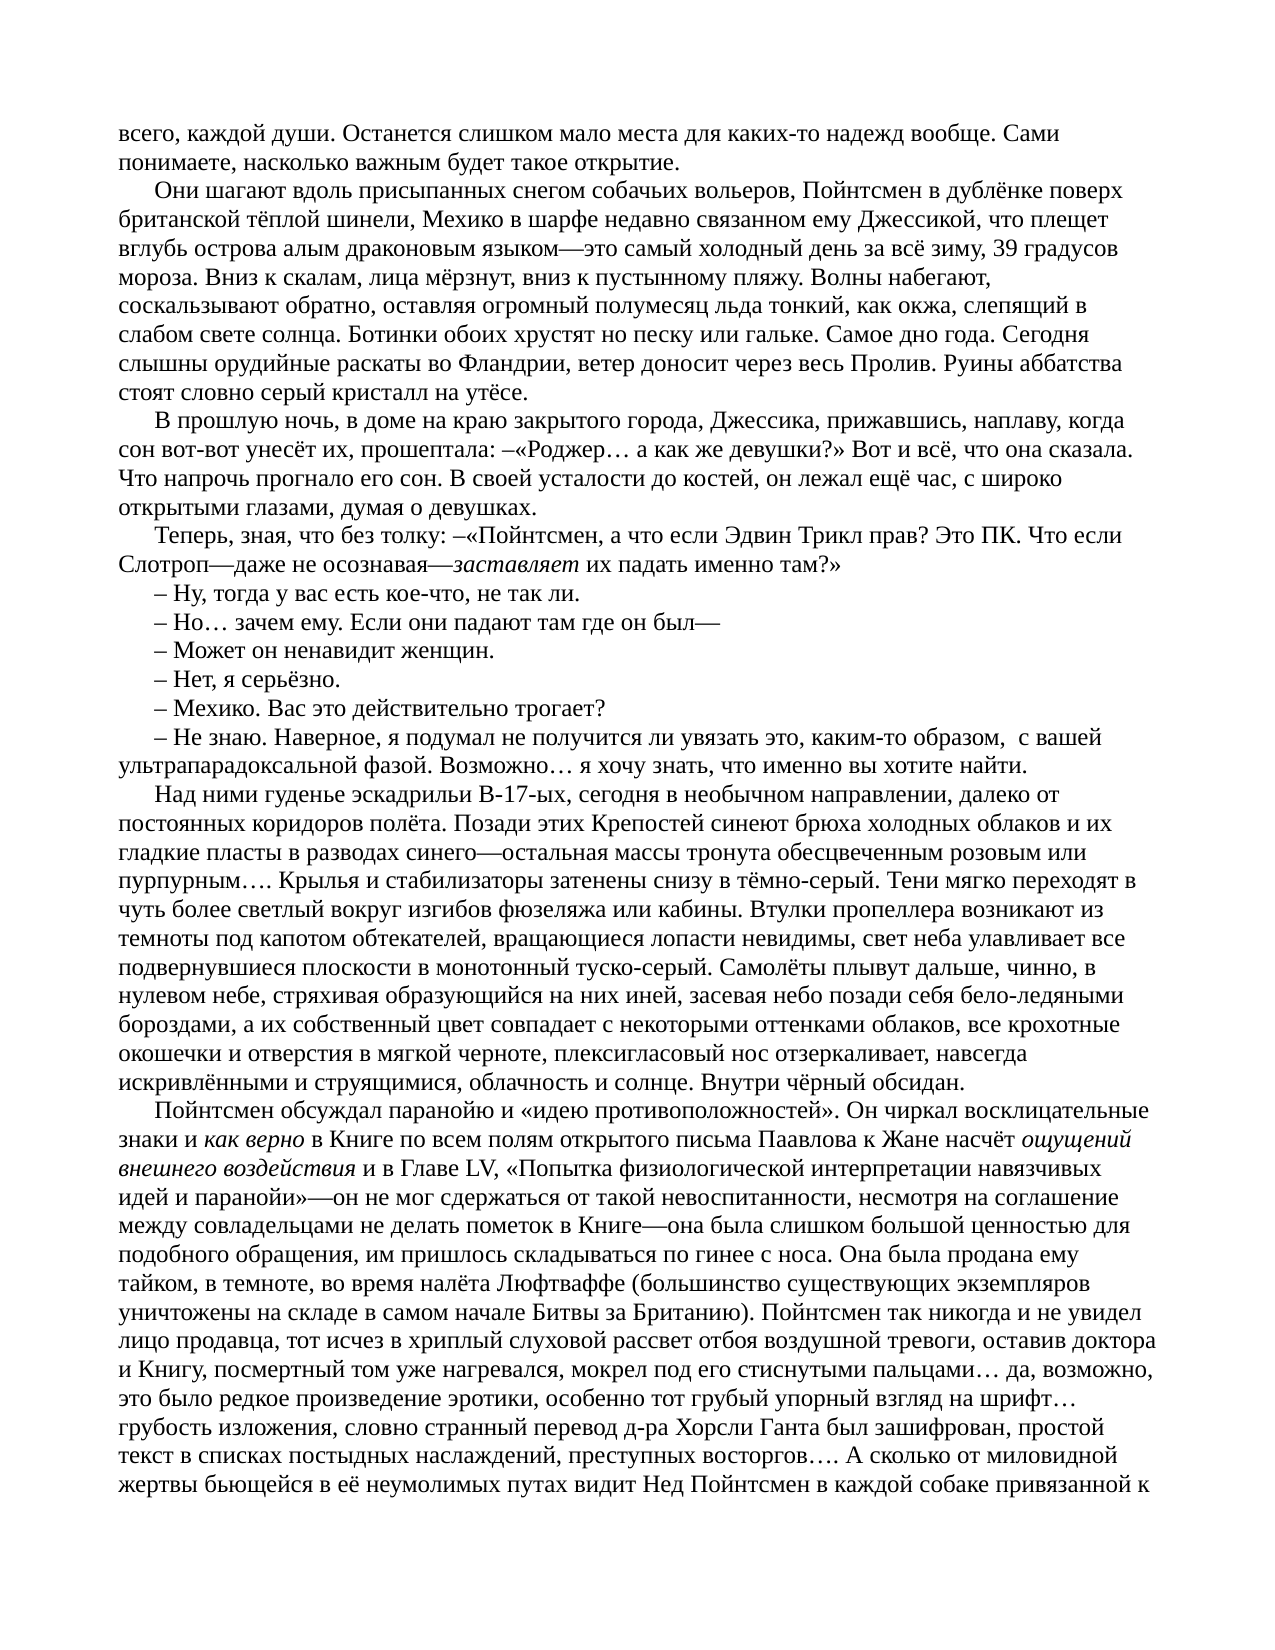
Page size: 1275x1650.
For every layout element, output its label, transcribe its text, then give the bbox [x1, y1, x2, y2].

text Над ними гуденье эскадрильи В-17-ых, сегодня в необычном направлении, далеко от постоянных коридоров полёта. Позади этих Крепостей синеют брюха холодных облаков и их гладкие пласты в разводах синего—остальная массы тронута обесцвеченным розовым или пурпурным…. Крылья и стабилизаторы затенены снизу в тёмно-серый. Тени мягко переходят в чуть более светлый вокруг изгибов фюзеляжа или кабины. Втулки пропеллера возникают из темноты под капотом обтекателей, вращающиеся лопасти невидимы, свет неба улавливает все подвернувшиеся плоскости в монотонный туско-серый. Самолёты плывут дальше, чинно, в нулевом небе, стряхивая образующийся на них иней, засевая небо позади себя бело-ледяными бороздами, а их собственный цвет совпадает с некоторыми оттенками облаков, все крохотные окошечки и отверстия в мягкой черноте, плексигласовый нос отзеркаливает, навсегда искривлёнными и струящимися, облачность и солнце. Внутри чёрный обсидан. [118, 779, 1157, 1096]
text – Не знаю. Наверное, я подумал не получится ли увязать это, каким-то образом, с вашей ультрапарадоксальной фазой. Возможно… я хочу знать, что именно вы хотите найти. [118, 722, 1157, 779]
text В прошлую ночь, в доме на краю закрытого города, Джессика, прижавшись, наплаву, когда сон вот-вот унесёт их, прошептала: –«Роджер… а как же девушки?» Вот и всё, что она сказала. Что напрочь прогнало его сон. В своей усталости до костей, он лежал ещё час, с широко открытыми глазами, думая о девушках. [118, 406, 1157, 521]
text – Мехико. Вас это действительно трогает? [118, 693, 1157, 722]
text – Но… зачем ему. Если они падают там где он был— [118, 607, 1157, 636]
text – Может он ненавидит женщин. [118, 636, 1157, 664]
text – Нет, я серьёзно. [118, 664, 1157, 693]
text Теперь, зная, что без толку: –«Пойнтсмен, а что если Эдвин Трикл прав? Это ПК. Что если Слотроп—даже не осознавая—заставляет их падать именно там?» [118, 521, 1157, 578]
text – Ну, тогда у вас есть кое-что, не так ли. [118, 578, 1157, 607]
text Пойнтсмен обсуждал паранойю и «идею противоположностей». Он чиркал восклицательные знаки и как верно в Книге по всем полям открытого письма Паавлова к Жане насчёт ощущений внешнего воздействия и в Главе LV, «Попытка физиологической интерпретации навязчивых идей и паранойи»—он не мог сдержаться от такой невоспитанности, несмотря на соглашение между совладельцами не делать пометок в Книге—она была слишком большой ценностью для подобного обращения, им пришлось складываться по гинее с носа. Она была продана ему тайком, в темноте, во время налёта Люфтваффе (большинство существующих экземпляров уничтожены на складе в самом начале Битвы за Британию). Пойнтсмен так никогда и не увидел лицо продавца, тот исчез в хриплый слуховой рассвет отбоя воздушной тревоги, оставив доктора и Книгу, посмертный том уже нагревался, мокрел под его стиснутыми пальцами… да, возможно, это было редкое произведение эротики, особенно тот грубый упорный взгляд на шрифт… грубость изложения, словно странный перевод д-ра Хорсли Ганта был зашифрован, простой текст в списках постыдных наслаждений, преступных восторгов…. А сколько от миловидной жертвы бьющейся в её неумолимых путах видит Нед Пойнтсмен в каждой собаке привязанной к [118, 1096, 1157, 1498]
text Они шагают вдоль присыпанных снегом собачьих вольеров, Пойнтсмен в дублёнке поверх британской тёплой шинели, Мехико в шарфе недавно связанном ему Джессикой, что плещет вглубь острова алым драконовым языком—это самый холодный день за всё зиму, 39 градусов мороза. Вниз к скалам, лица мёрзнут, вниз к пустынному пляжу. Волны набегают, соскальзывают обратно, оставляя огромный полумесяц льда тонкий, как окжа, слепящий в слабом свете солнца. Ботинки обоих хрустят но песку или гальке. Самое дно года. Сегодня слышны орудийные раскаты во Фландрии, ветер доносит через весь Пролив. Руины аббатства стоят словно серый кристалл на утёсе. [118, 176, 1157, 406]
text всего, каждой души. Останется слишком мало места для каких-то надежд вообще. Сами понимаете, насколько важным будет такое открытие. [118, 118, 1157, 176]
